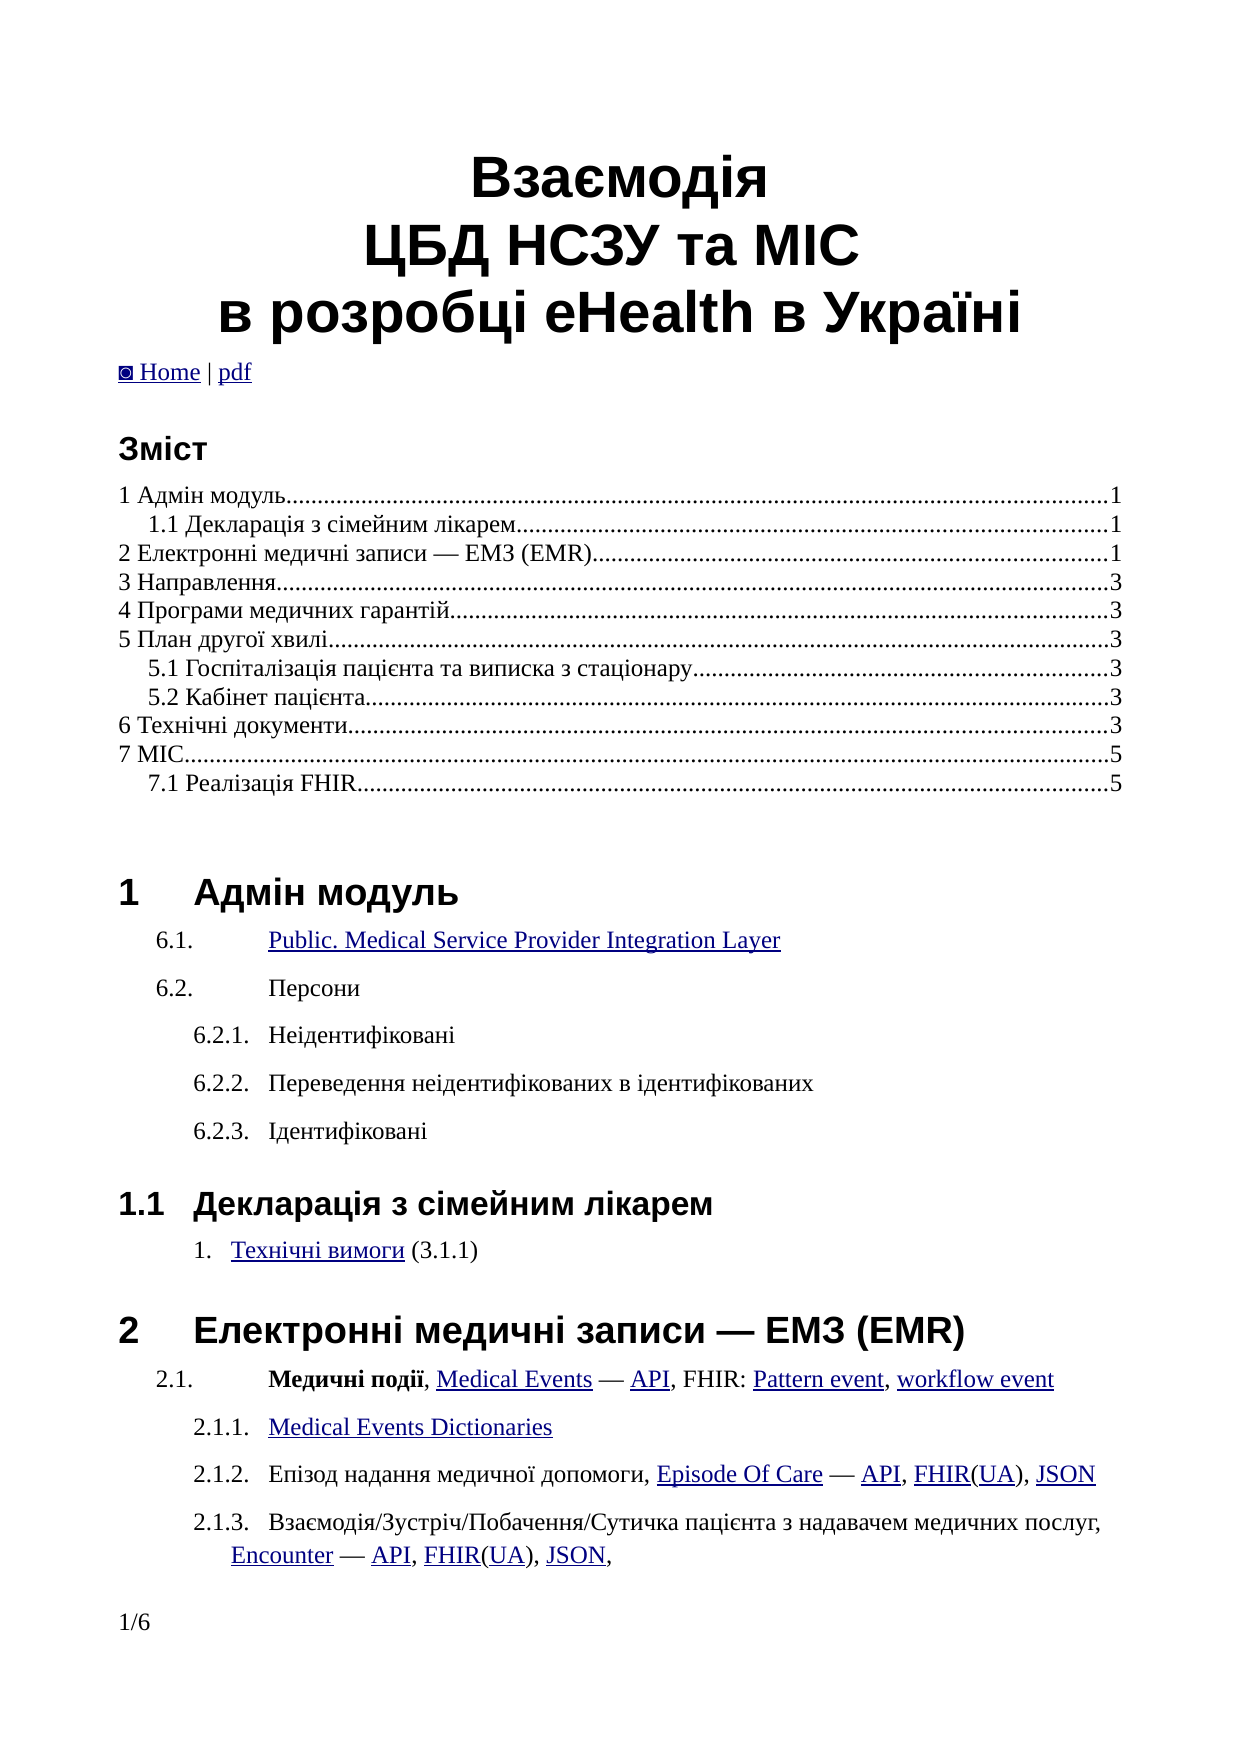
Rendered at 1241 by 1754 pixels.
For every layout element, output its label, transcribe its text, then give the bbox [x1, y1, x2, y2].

text 5.2 Кабінет пацієнта 3 [148, 682, 1122, 710]
text 4 Програми медичних гарантій 3 [118, 595, 1122, 624]
text 7.1 Реалізація FHIR 5 [148, 768, 1122, 797]
title Взаємодія ЦБД НСЗУ та МІС в розробці eHealth в Україні [118, 143, 1122, 344]
text 5 План другої хвилі 3 [118, 624, 1122, 653]
subtitle Декларація з сімейним лікарем [118, 1184, 1122, 1223]
text 1 Адмін модуль 1 [118, 480, 1122, 509]
list Взаємодія/Зустріч/Побачення/Сутичка пацієнта з надавачем медичних послуг, Encounter — API, FHIR(UA), JSON, [193, 1507, 1122, 1569]
text 2 Електронні медичні записи — ЕМЗ (EMR) 1 [118, 538, 1122, 567]
list Персони [156, 973, 1122, 1002]
text 5.1 Госпіталізація пацієнта та виписка з стаціонару 3 [148, 653, 1122, 682]
text ◙ Home | pdf [118, 357, 1122, 386]
list Епізод надання медичної допомоги, Episode Of Care — API, FHIR(UA), JSON [193, 1459, 1122, 1488]
text 3 Направлення 3 [118, 567, 1122, 595]
list Medical Events Dictionaries [193, 1412, 1122, 1441]
subtitle Адмін модуль [118, 869, 1122, 913]
list Технічні вимоги (3.1.1) [193, 1235, 1122, 1264]
list Public. Medical Service Provider Integration Layer [156, 925, 1122, 954]
list Ідентифіковані [193, 1116, 1122, 1144]
list Медичні події, Medical Events — API, FHIR: Pattern event, workflow event [156, 1364, 1122, 1393]
subtitle Зміст [118, 429, 1122, 468]
list Неідентифіковані [193, 1021, 1122, 1049]
text 6 Технічні документи 3 [118, 710, 1122, 739]
text 1.1 Декларація з сімейним лікарем 1 [148, 509, 1122, 538]
text 7 МІС 5 [118, 739, 1122, 768]
list Переведення неідентифікованих в ідентифікованих [193, 1068, 1122, 1097]
subtitle Електронні медичні записи — ЕМЗ (EMR) [118, 1308, 1122, 1352]
